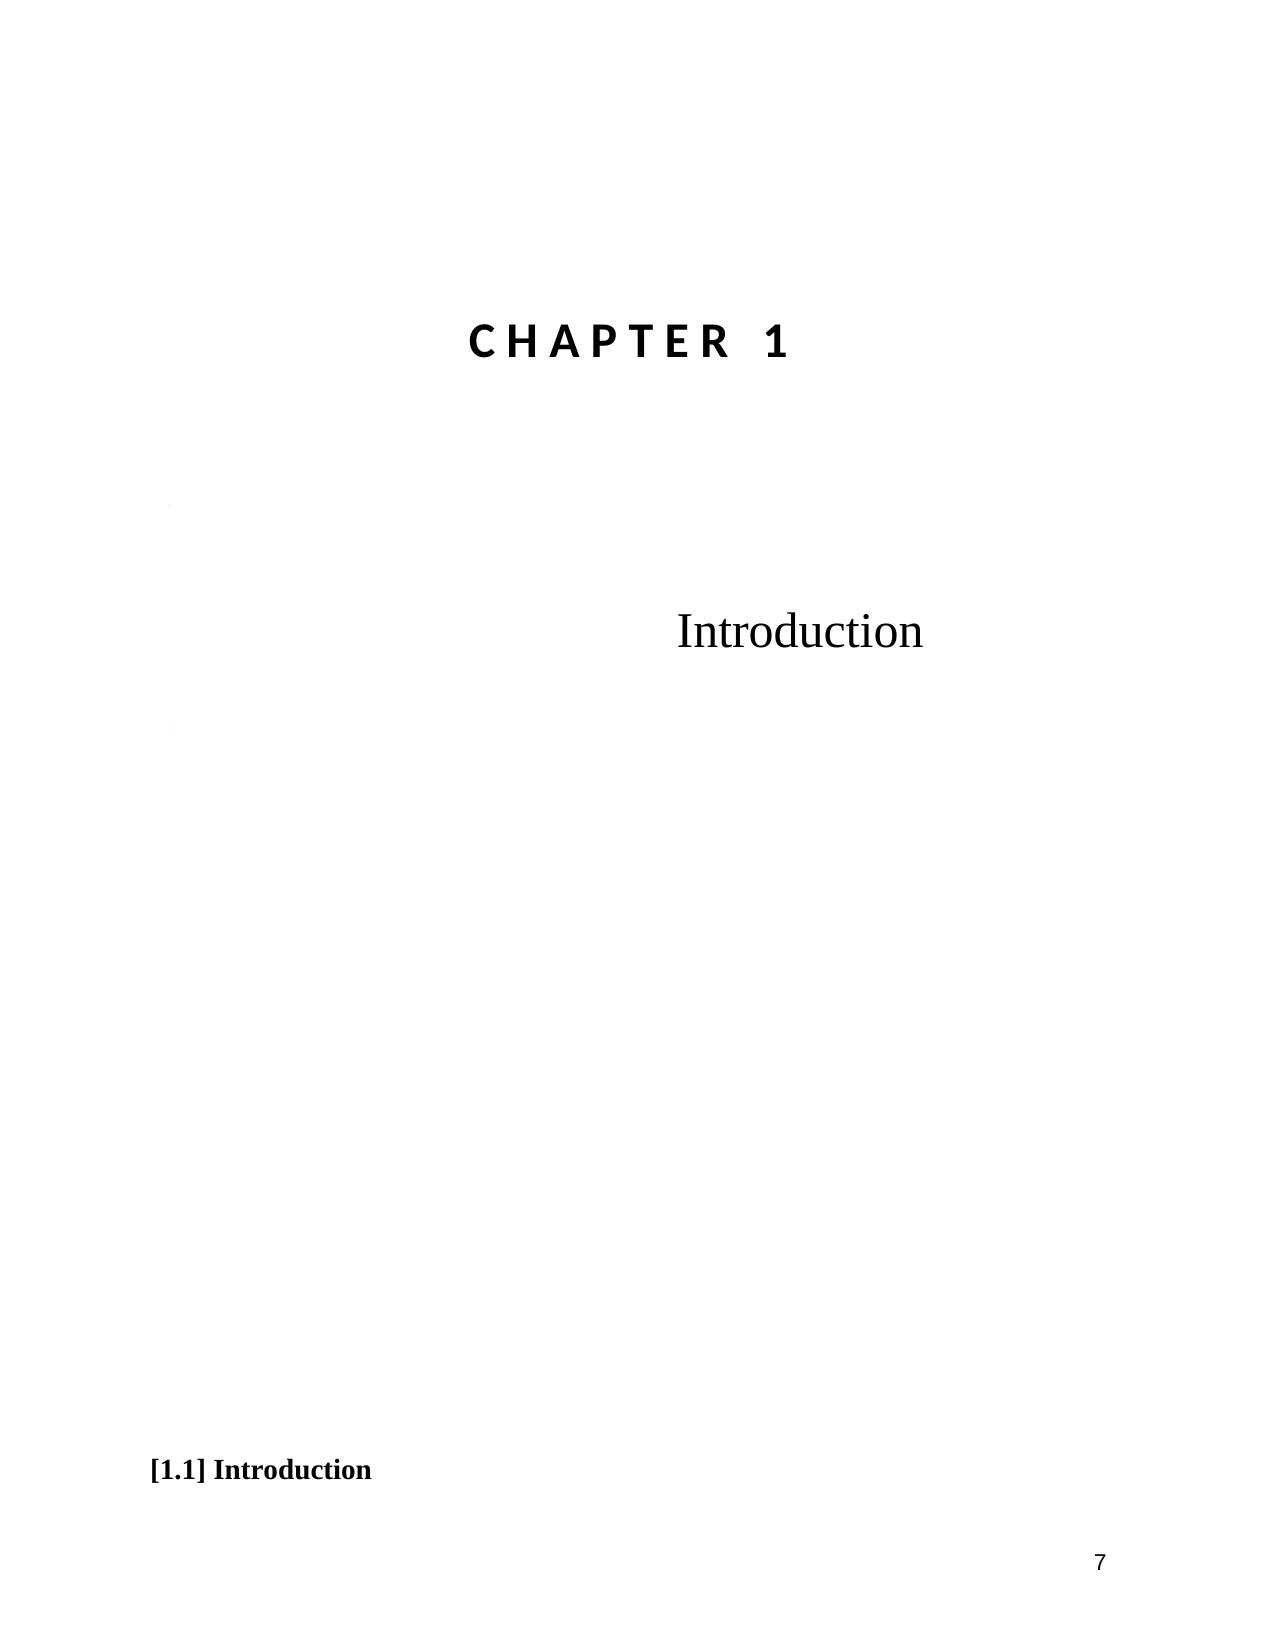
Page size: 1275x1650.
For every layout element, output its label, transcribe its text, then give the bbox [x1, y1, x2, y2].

text C H A P T E R 1 [150, 309, 1106, 370]
text Introduction [450, 601, 1087, 658]
text [1.1] Introduction [150, 1452, 1087, 1486]
